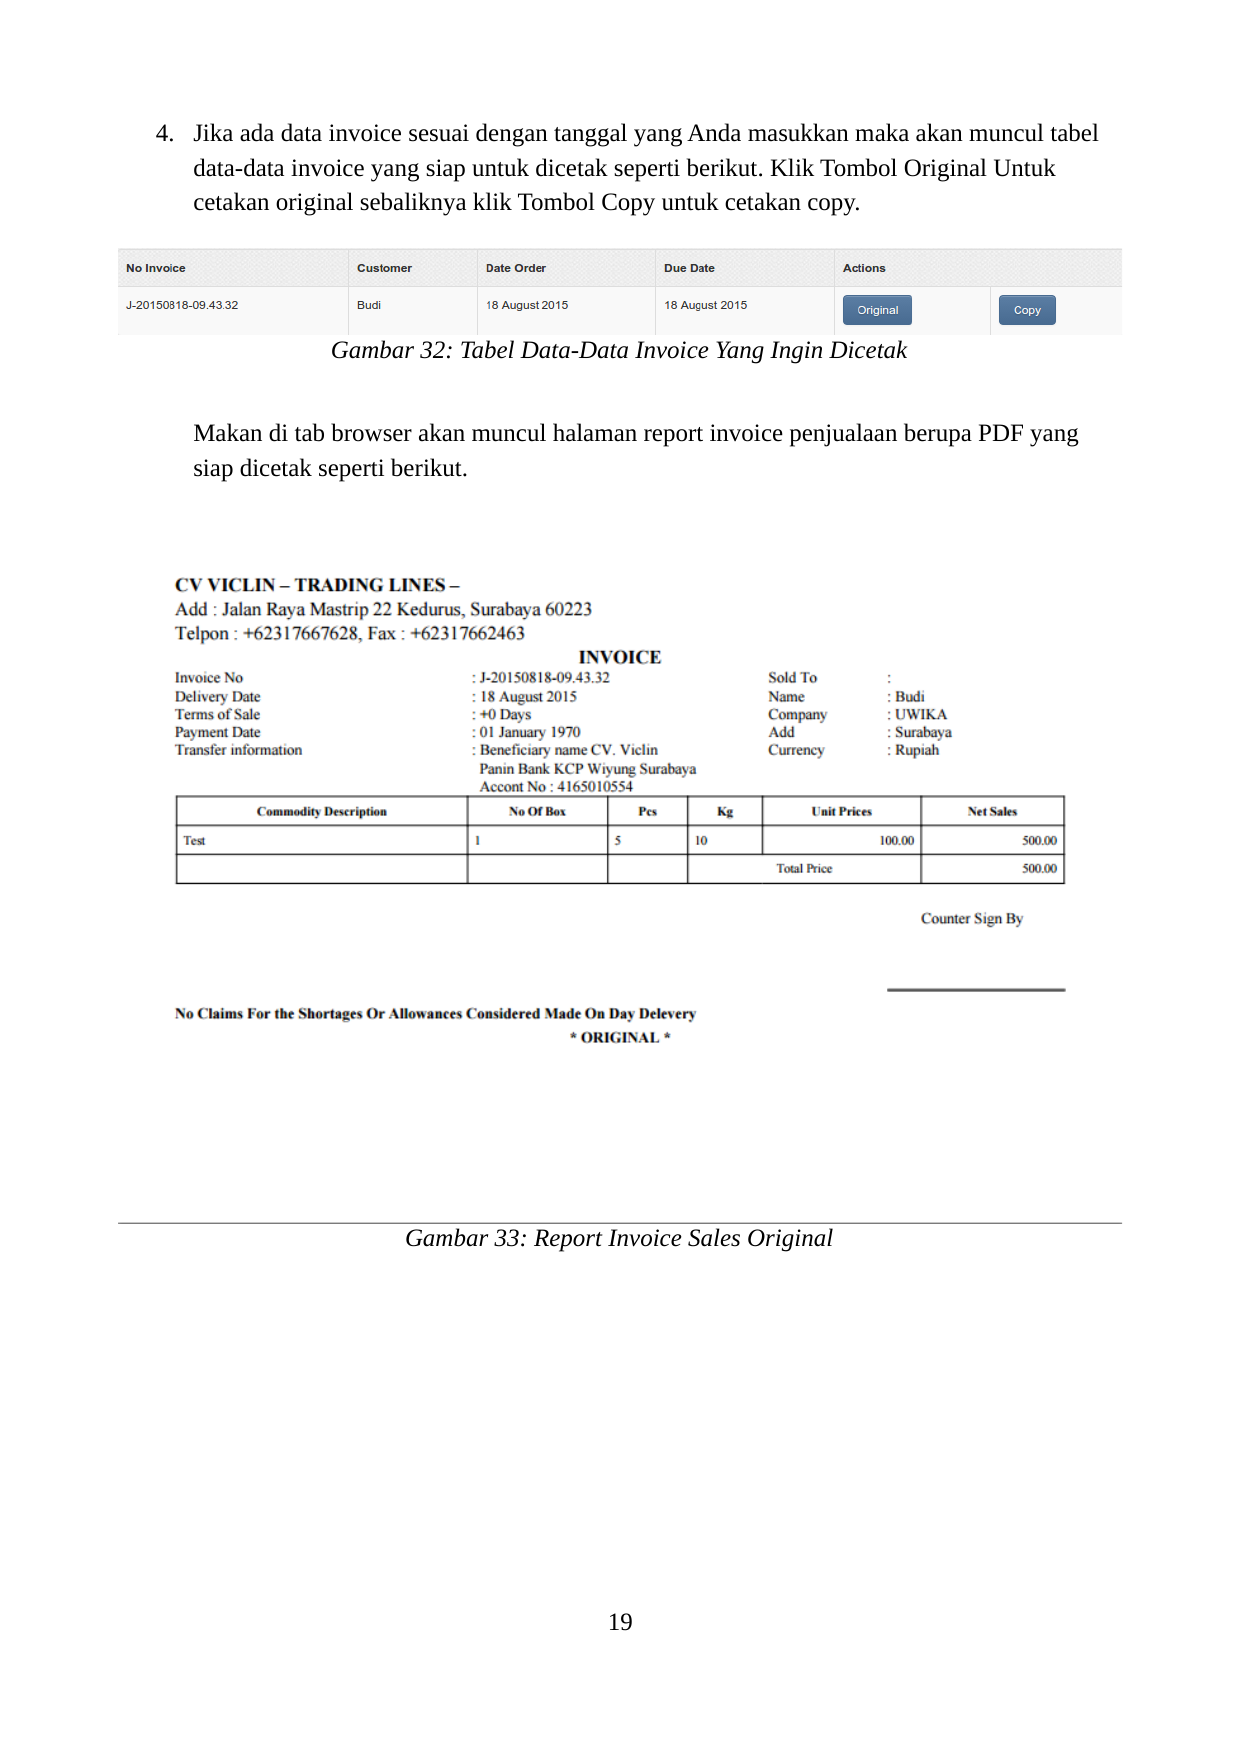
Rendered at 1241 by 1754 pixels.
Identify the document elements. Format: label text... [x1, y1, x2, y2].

list Jika ada data invoice sesuai dengan tanggal yang Anda masukkan maka akan muncul tabel data-data invoice yang siap untuk dicetak seperti berikut. Klik Tombol Original Untuk cetakan original sebaliknya klik Tombol Copy untuk cetakan copy. [156, 118, 1122, 216]
picture [118, 248, 1123, 335]
list Makan di tab browser akan muncul halaman report invoice penjualaan berupa PDF yang siap dicetak seperti berikut. [156, 418, 1122, 482]
text Gambar 33: Report Invoice Sales Original [118, 1224, 1122, 1252]
picture [118, 514, 1123, 1224]
text Gambar 32: Tabel Data-Data Invoice Yang Ingin Dicetak [118, 335, 1122, 364]
